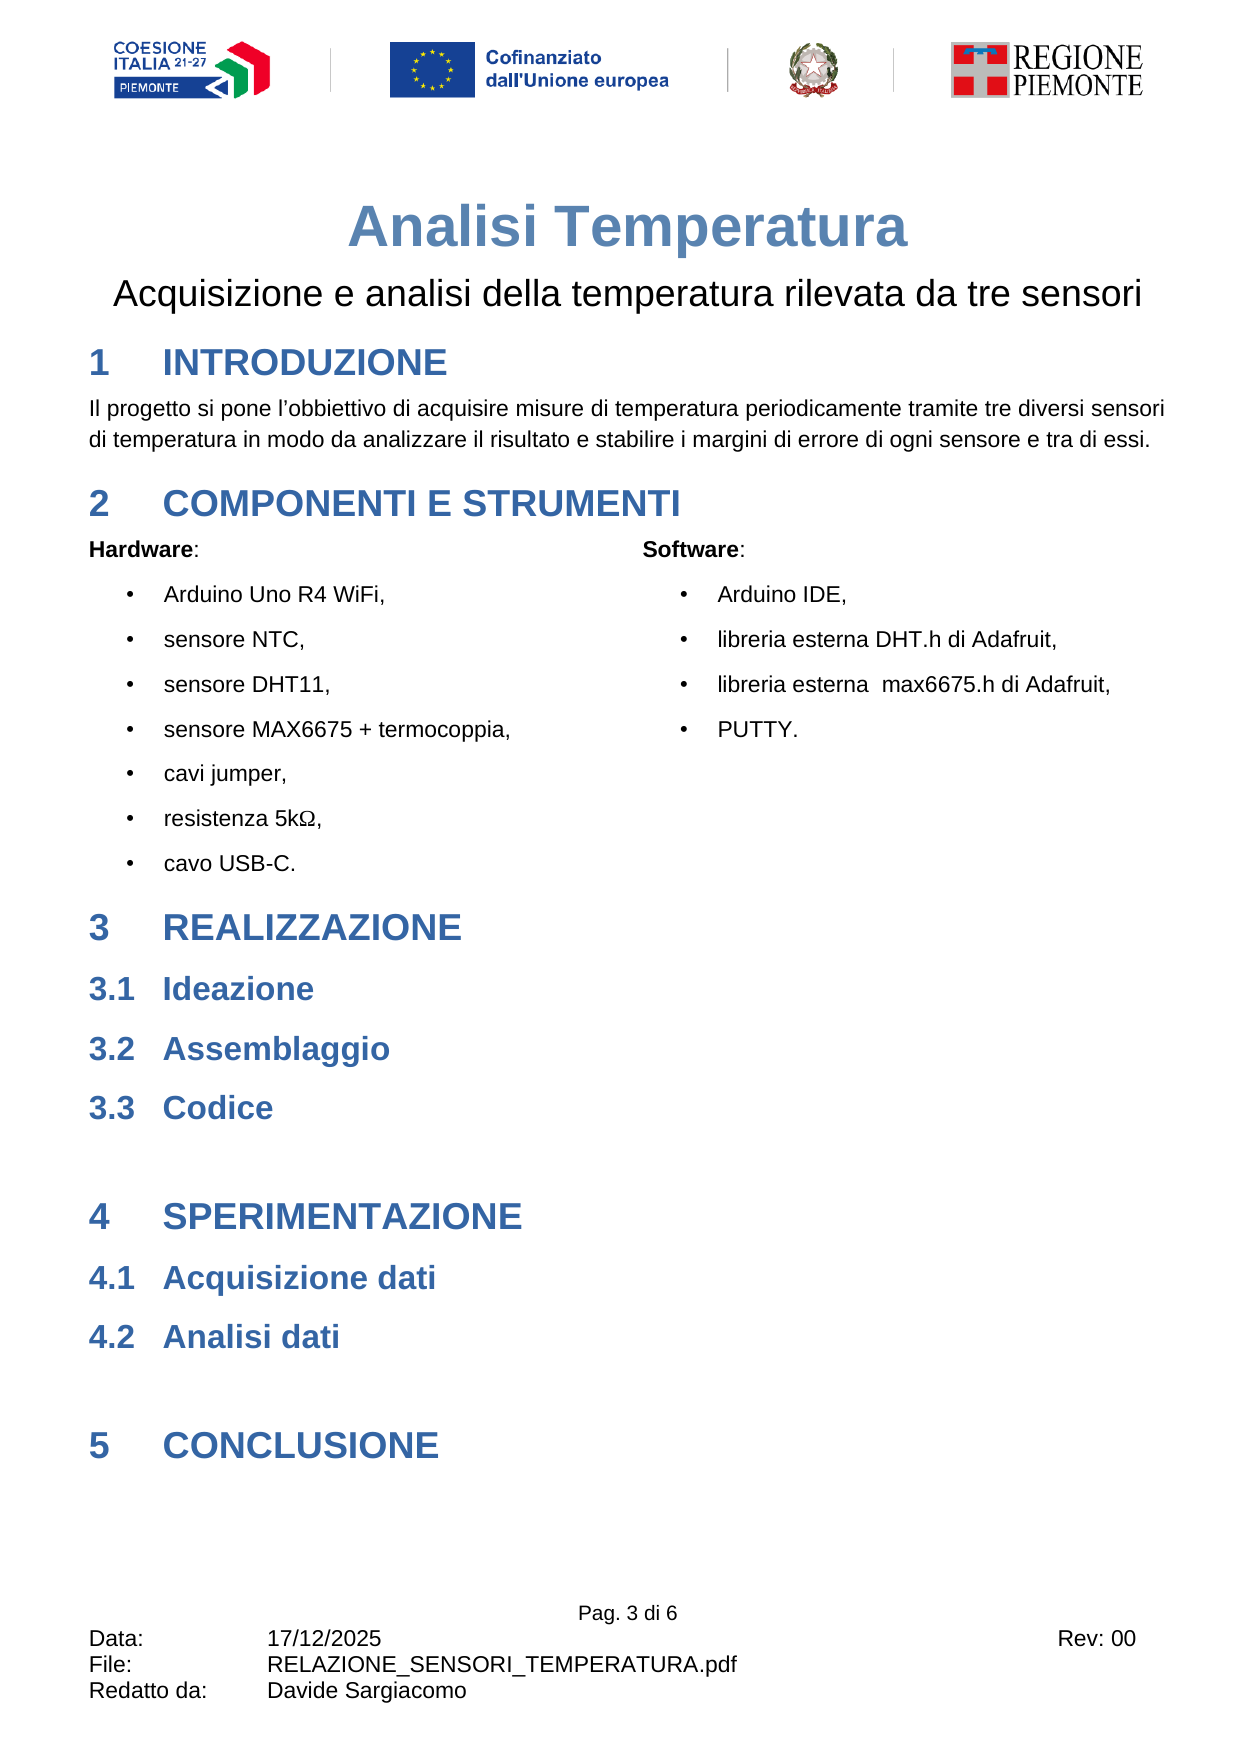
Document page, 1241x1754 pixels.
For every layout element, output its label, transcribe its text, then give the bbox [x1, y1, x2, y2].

text Hardware: [89, 536, 613, 563]
list libreria esterna max6675.h di Adafruit, [680, 671, 1167, 697]
subtitle CONCLUSIONE [89, 1423, 1167, 1466]
list libreria esterna DHT.h di Adafruit, [680, 626, 1167, 652]
subtitle Codice [89, 1088, 1167, 1126]
list cavi jumper, [126, 760, 613, 787]
list sensore DHT11, [126, 671, 613, 697]
text Il progetto si pone l’obbiettivo di acquisire misure di temperatura periodicamente tramite tre diversi sensori di temperatura in modo da analizzare il risultato e stabilire i margini di errore di ogni sensore e tra di essi. [89, 395, 1167, 452]
subtitle REALIZZAZIONE [89, 905, 1167, 948]
subtitle SPERIMENTAZIONE [89, 1194, 1167, 1237]
subtitle Ideazione [89, 969, 1167, 1008]
list Arduino Uno R4 WiFi, [126, 581, 613, 607]
subtitle INTRODUZIONE [89, 340, 1167, 383]
subtitle Analisi dati [89, 1317, 1167, 1356]
subtitle COMPONENTI E STRUMENTI [89, 481, 1167, 524]
list PUTTY. [680, 716, 1167, 742]
text Software: [642, 536, 1167, 563]
list sensore MAX6675 + termocoppia, [126, 716, 613, 742]
list cavo USB-C. [126, 850, 613, 876]
subtitle Acquisizione dati [89, 1258, 1167, 1296]
list Arduino IDE, [680, 581, 1167, 607]
title Analisi Temperatura [89, 192, 1167, 259]
list sensore NTC, [126, 626, 613, 652]
list resistenza 5kΩ, [126, 805, 613, 832]
subtitle Assemblaggio [89, 1028, 1167, 1067]
subtitle Acquisizione e analisi della temperatura rilevata da tre sensori [89, 272, 1167, 315]
picture [108, 29, 1147, 119]
